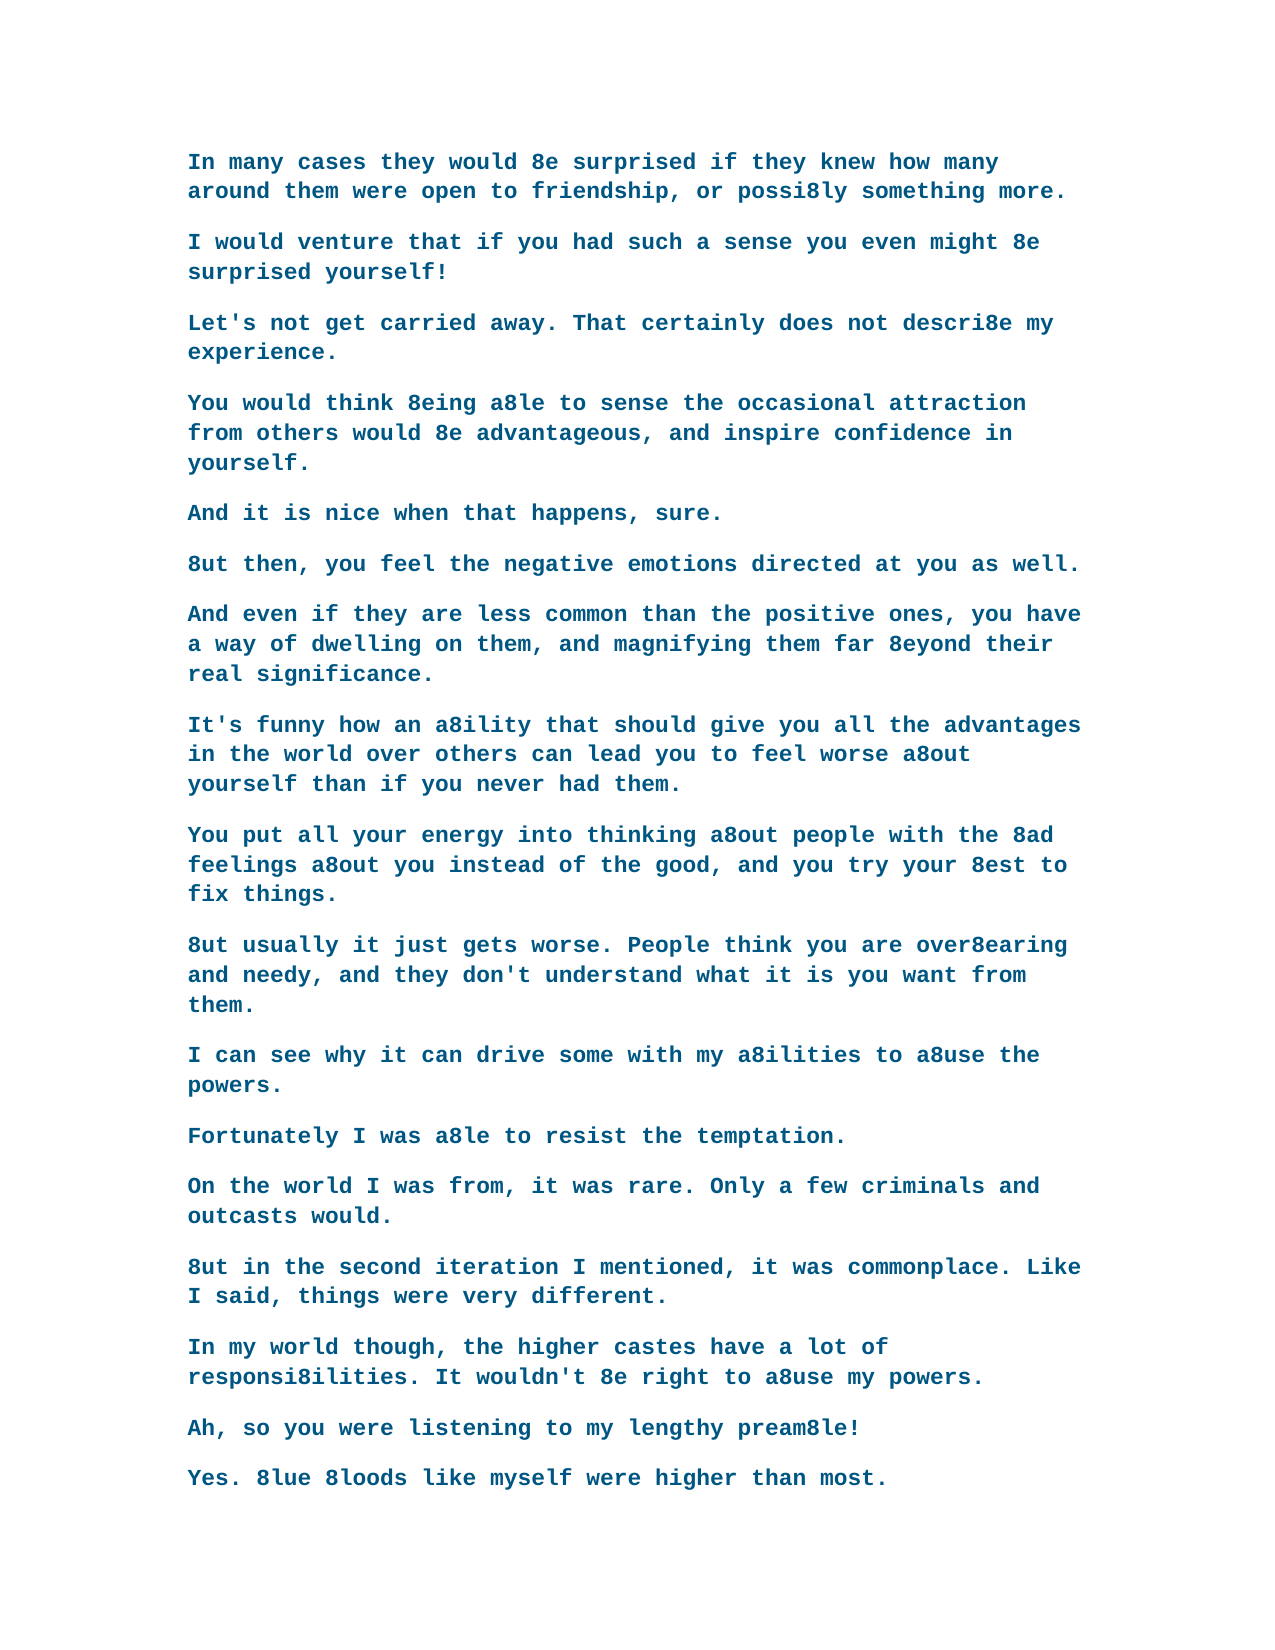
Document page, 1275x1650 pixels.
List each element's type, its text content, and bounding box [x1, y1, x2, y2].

text 8ut in the second iteration I mentioned, it was commonplace. Like I said, things were very different. [187, 1255, 1087, 1311]
text You would think 8eing a8le to sense the occasional attraction from others would 8e advantageous, and inspire confidence in yourself. [187, 391, 1087, 477]
text You put all your energy into thinking a8out people with the 8ad feelings a8out you instead of the good, and you try your 8est to fix things. [187, 823, 1087, 909]
text It's funny how an a8ility that should give you all the advantages in the world over others can lead you to feel worse a8out yourself than if you never had them. [187, 713, 1087, 798]
text 8ut then, you feel the negative emotions directed at you as well. [187, 552, 1087, 578]
text Ah, so you were listening to my lengthy pream8le! [187, 1416, 1087, 1442]
text In many cases they would 8e surprised if they knew how many around them were open to friendship, or possi8ly something more. [187, 150, 1087, 206]
text In my world though, the higher castes have a lot of responsi8ilities. It wouldn't 8e right to a8use my powers. [187, 1335, 1087, 1391]
text On the world I was from, it was rare. Only a few criminals and outcasts would. [187, 1174, 1087, 1230]
text Let's not get carried away. That certainly does not descri8e my experience. [187, 311, 1087, 367]
text I can see why it can drive some with my a8ilities to a8use the powers. [187, 1043, 1087, 1099]
text And even if they are less common than the positive ones, you have a way of dwelling on them, and magnifying them far 8eyond their real significance. [187, 603, 1087, 688]
text Yes. 8lue 8loods like myself were higher than most. [187, 1466, 1087, 1492]
text And it is nice when that happens, sure. [187, 501, 1087, 527]
text Fortunately I was a8le to resist the temptation. [187, 1124, 1087, 1150]
text 8ut usually it just gets worse. People think you are over8earing and needy, and they don't understand what it is you want from them. [187, 933, 1087, 1019]
text I would venture that if you had such a sense you even might 8e surprised yourself! [187, 230, 1087, 286]
